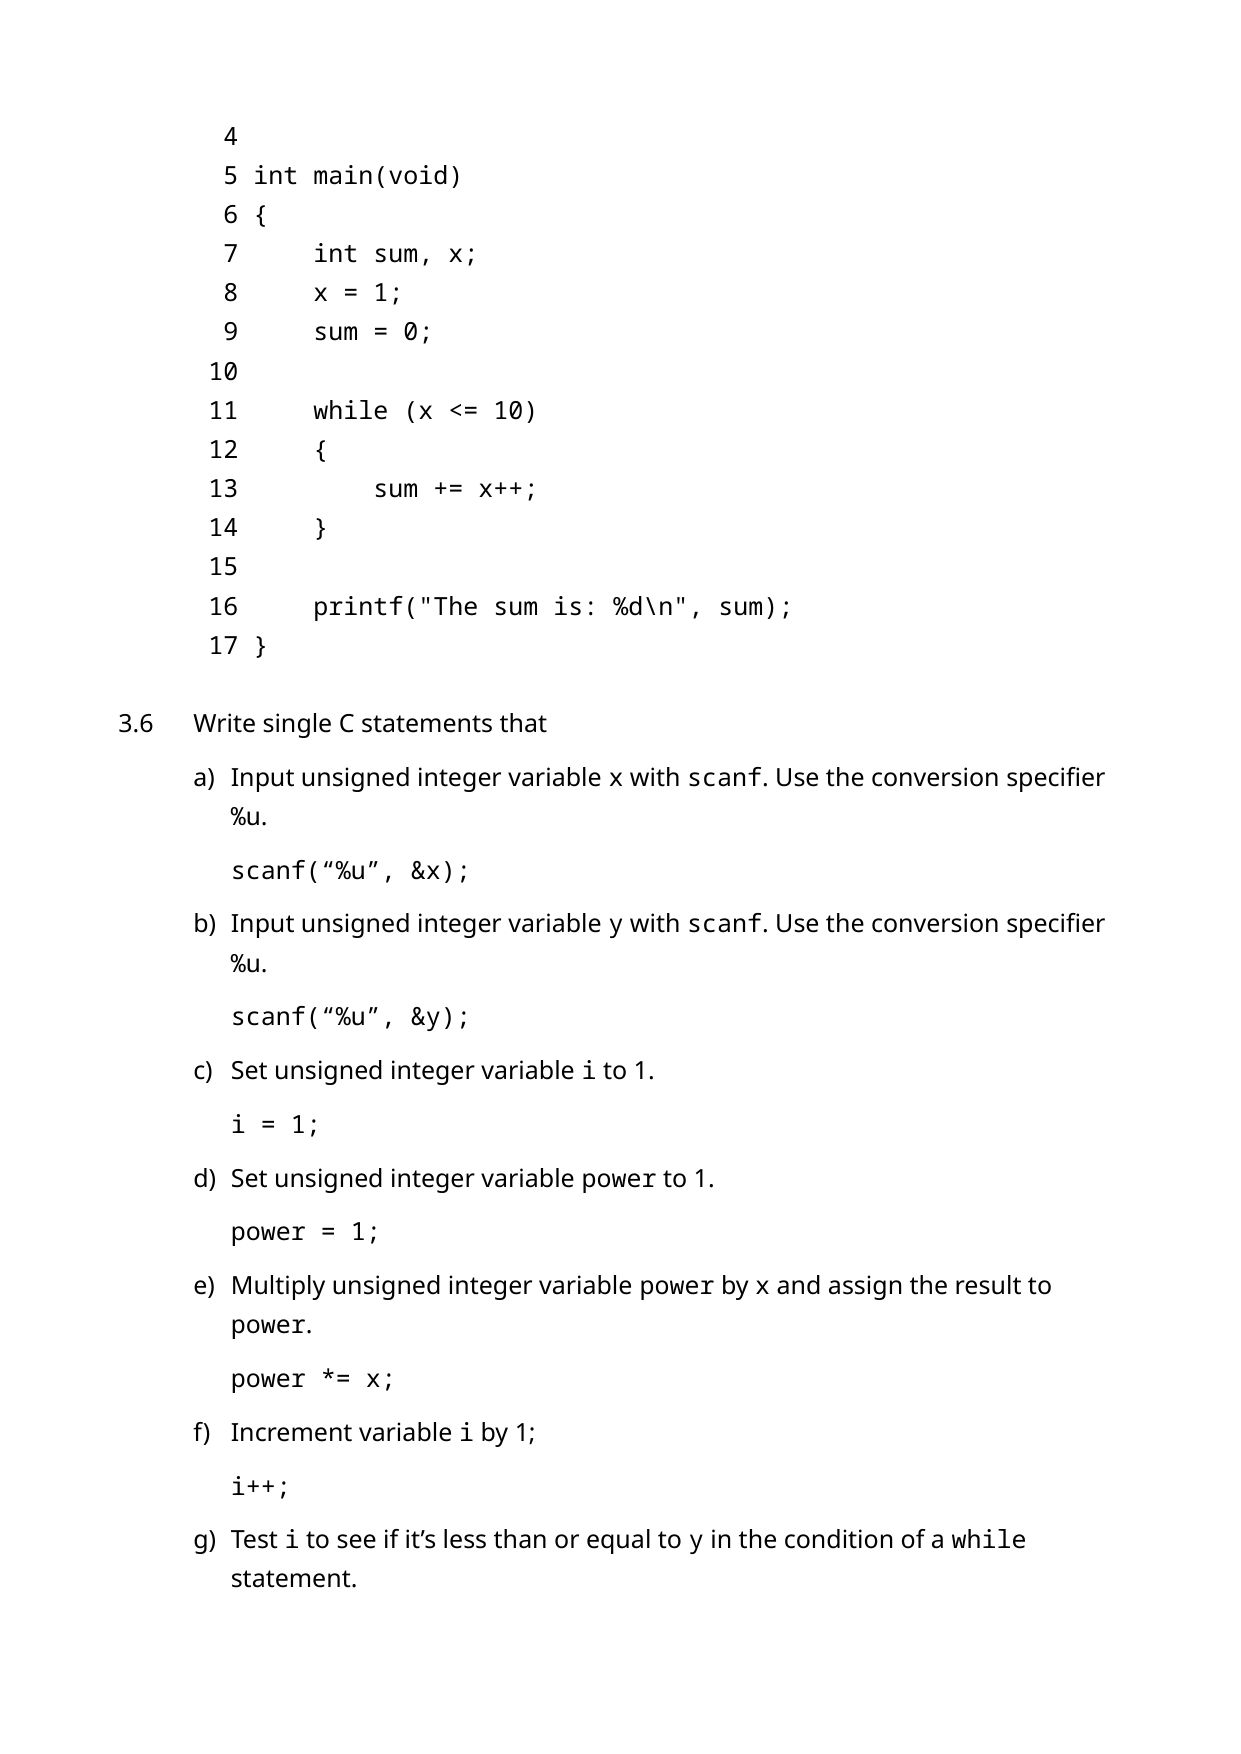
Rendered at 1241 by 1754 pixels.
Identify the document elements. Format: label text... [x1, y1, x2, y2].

list Set unsigned integer variable power to 1. [193, 1160, 1122, 1194]
list i = 1; [193, 1106, 1122, 1141]
list Test i to see if it’s less than or equal to y in the condition of a while statement. [193, 1522, 1122, 1595]
list 4 [156, 118, 1122, 152]
list 7 int sum, x; [156, 236, 1122, 270]
list i++; [193, 1468, 1122, 1502]
list 16 printf("The sum is: %d\n", sum); [156, 588, 1122, 622]
list power = 1; [193, 1214, 1122, 1248]
list 5 int main(void) [156, 157, 1122, 191]
list Set unsigned integer variable i to 1. [193, 1053, 1122, 1087]
list scanf(“%u”, &y); [193, 999, 1122, 1033]
list 13 sum += x++; [156, 471, 1122, 505]
list 14 } [156, 510, 1122, 544]
list 9 sum = 0; [156, 314, 1122, 348]
list 10 [156, 353, 1122, 387]
list Increment variable i by 1; [193, 1414, 1122, 1448]
list 11 while (x <= 10) [156, 392, 1122, 426]
list Input unsigned integer variable y with scanf. Use the conversion specifier %u. [193, 906, 1122, 979]
list Multiply unsigned integer variable power by x and assign the result to power. [193, 1268, 1122, 1341]
list 6 { [156, 196, 1122, 231]
list 12 { [156, 431, 1122, 466]
list scanf(“%u”, &x); [193, 852, 1122, 886]
list power *= x; [193, 1361, 1122, 1395]
list 17 } [156, 627, 1122, 661]
list 15 [156, 549, 1122, 583]
list Write single C statements that [118, 706, 1122, 740]
list 8 x = 1; [156, 275, 1122, 309]
list Input unsigned integer variable x with scanf. Use the conversion specifier %u. [193, 759, 1122, 833]
